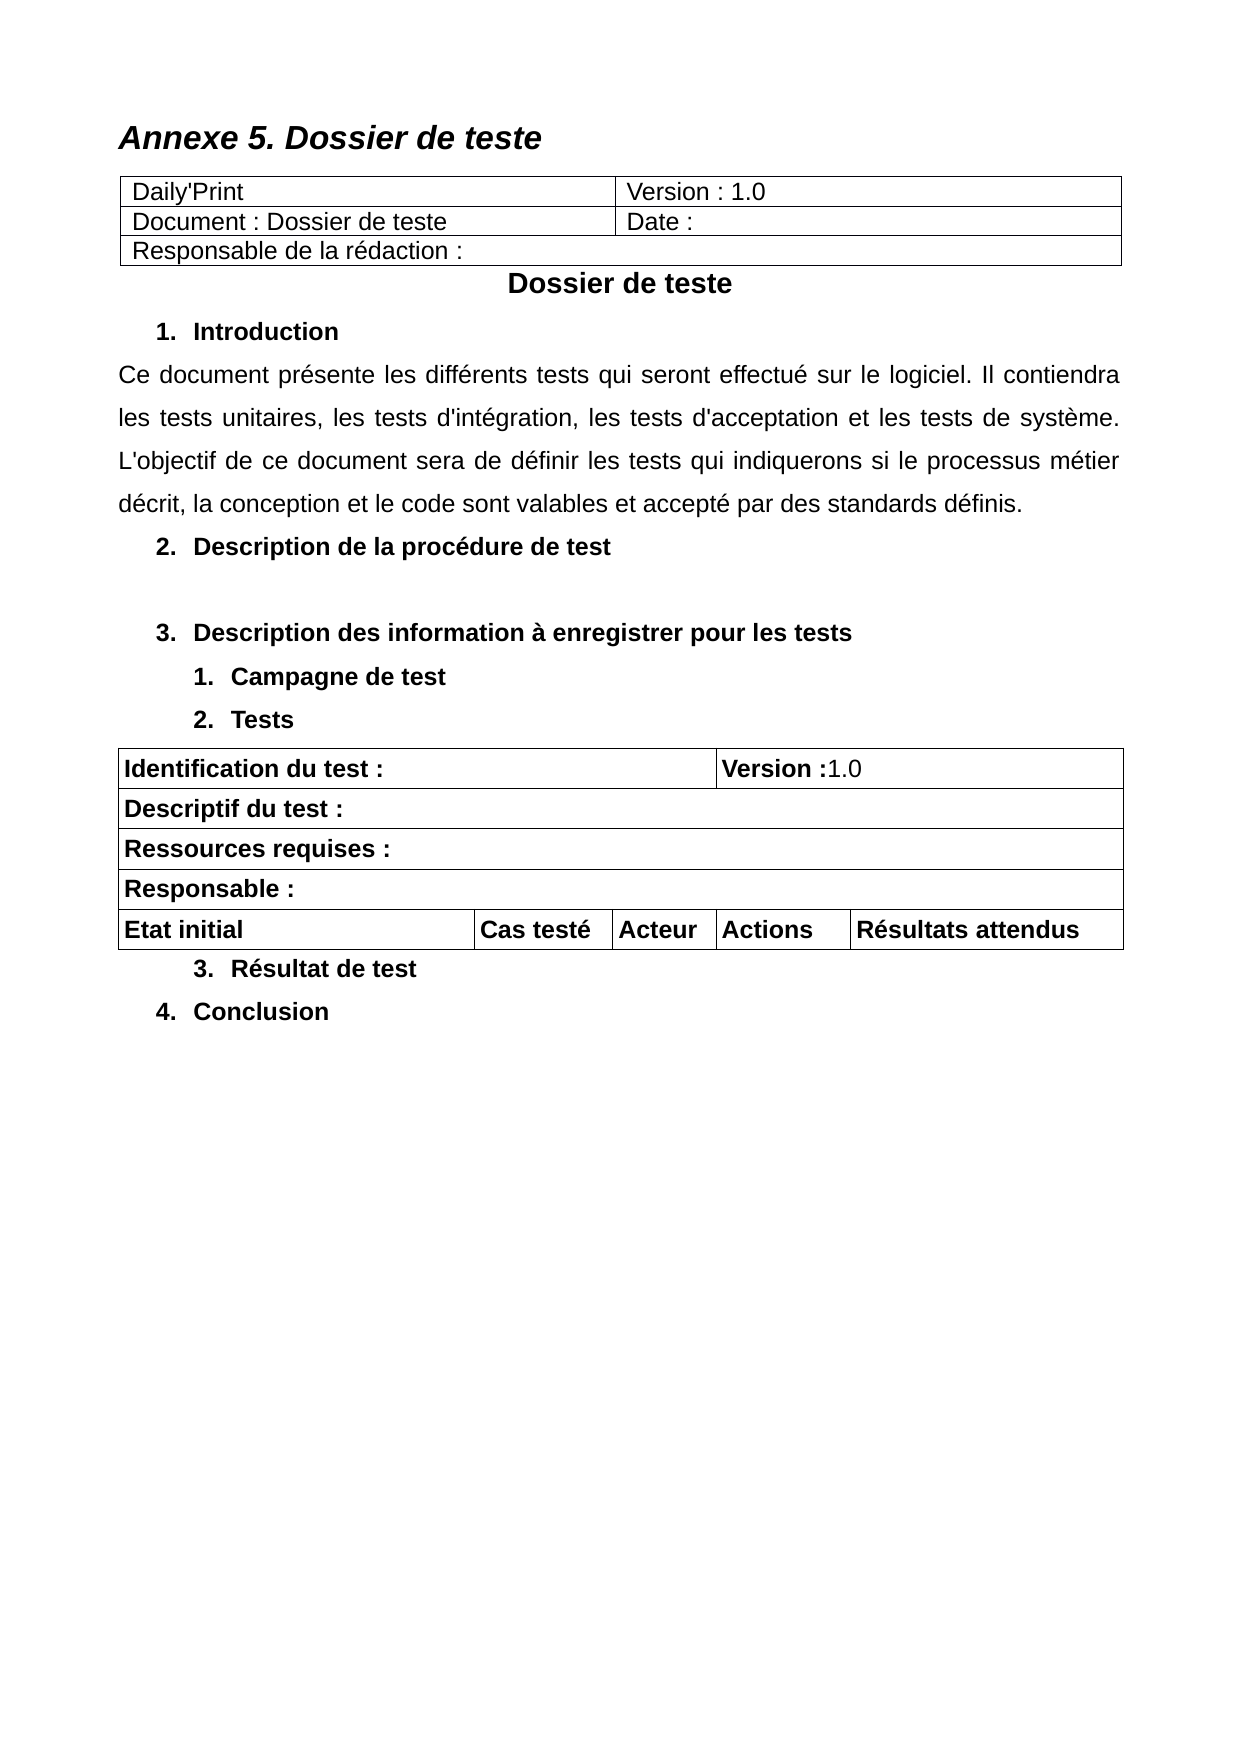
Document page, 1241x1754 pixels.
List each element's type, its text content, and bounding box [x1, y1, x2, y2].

text Dossier de teste [118, 266, 1122, 300]
list Conclusion [156, 997, 1122, 1026]
list Campagne de test [193, 661, 1122, 690]
table_cell Cas testé [475, 910, 612, 949]
table_header Identification du test : [119, 749, 716, 788]
table_cell Acteur [613, 910, 716, 949]
table_header Daily'Print [121, 177, 615, 206]
table_cell Responsable de la rédaction : [121, 236, 1121, 265]
text Ce document présente les différents tests qui seront effectué sur le logiciel. Il contiendra les tests unitaires, les tests d'intégration, les tests d'acceptation et les tests de système. L'objectif de ce document sera de définir les tests qui indiquerons si le processus métier décrit, la conception et le code sont valables et accepté par des standards définis. [118, 359, 1122, 518]
list Résultat de test [193, 954, 1122, 983]
list Tests [193, 704, 1122, 733]
table_header Version :1.0 [717, 749, 1123, 788]
table_cell Responsable : [119, 870, 1123, 909]
list Description des information à enregistrer pour les tests [156, 618, 1122, 647]
table_cell Ressources requises : [119, 829, 1123, 869]
list Introduction [156, 316, 1122, 345]
table_header Version : 1.0 [616, 177, 1121, 206]
table_cell Résultats attendus [851, 910, 1123, 949]
table_cell Document : Dossier de teste [121, 207, 615, 235]
table_cell Date : [616, 207, 1121, 235]
table_cell Etat initial [119, 910, 474, 949]
text Annexe 5. Dossier de teste [118, 118, 1122, 157]
table_cell Descriptif du test : [119, 789, 1123, 828]
table_cell Actions [717, 910, 850, 949]
list Description de la procédure de test [156, 532, 1122, 561]
